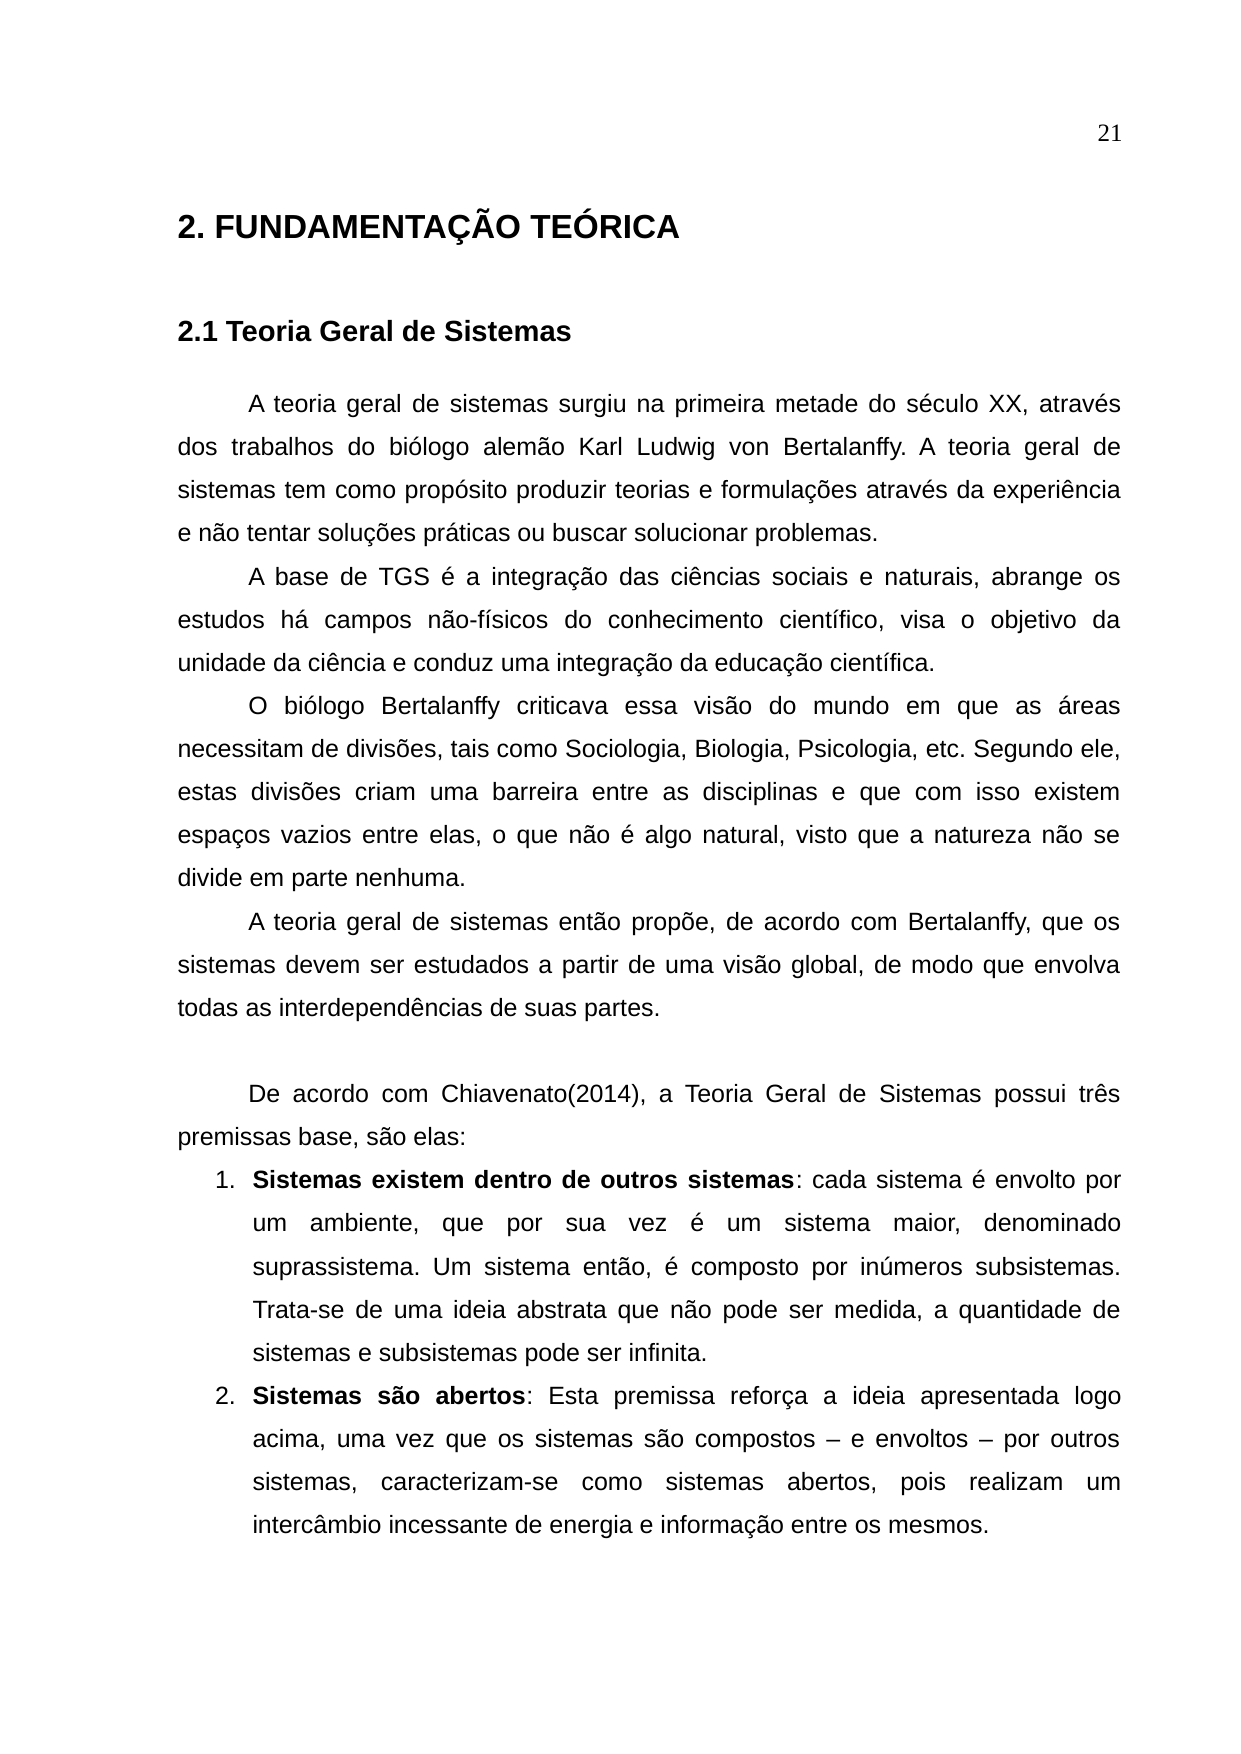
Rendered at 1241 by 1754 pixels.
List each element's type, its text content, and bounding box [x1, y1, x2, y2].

text A teoria geral de sistemas então propõe, de acordo com Bertalanffy, que os sistemas devem ser estudados a partir de uma visão global, de modo que envolva todas as interdependências de suas partes. [177, 906, 1122, 1021]
text A teoria geral de sistemas surgiu na primeira metade do século XX, através dos trabalhos do biólogo alemão Karl Ludwig von Bertalanffy. A teoria geral de sistemas tem como propósito produzir teorias e formulações através da experiência e não tentar soluções práticas ou buscar solucionar problemas. [177, 389, 1122, 547]
text A base de TGS é a integração das ciências sociais e naturais, abrange os estudos há campos não-físicos do conhecimento científico, visa o objetivo da unidade da ciência e conduz uma integração da educação científica. [177, 561, 1122, 676]
text De acordo com Chiavenato(2014), a Teoria Geral de Sistemas possui três premissas base, são elas: [177, 1079, 1122, 1151]
list Sistemas existem dentro de outros sistemas: cada sistema é envolto por um ambiente, que por sua vez é um sistema maior, denominado suprassistema. Um sistema então, é composto por inúmeros subsistemas. Trata-se de uma ideia abstrata que não pode ser medida, a quantidade de sistemas e subsistemas pode ser infinita. [215, 1165, 1122, 1366]
list Sistemas são abertos: Esta premissa reforça a ideia apresentada logo acima, uma vez que os sistemas são compostos – e envoltos – por outros sistemas, caracterizam-se como sistemas abertos, pois realizam um intercâmbio incessante de energia e informação entre os mesmos. [215, 1381, 1122, 1539]
subtitle 2.1 Teoria Geral de Sistemas [177, 314, 1122, 347]
text O biólogo Bertalanffy criticava essa visão do mundo em que as áreas necessitam de divisões, tais como Sociologia, Biologia, Psicologia, etc. Segundo ele, estas divisões criam uma barreira entre as disciplinas e que com isso existem espaços vazios entre elas, o que não é algo natural, visto que a natureza não se divide em parte nenhuma. [177, 691, 1122, 892]
subtitle 2. Fundamentação Teórica [177, 207, 1122, 245]
